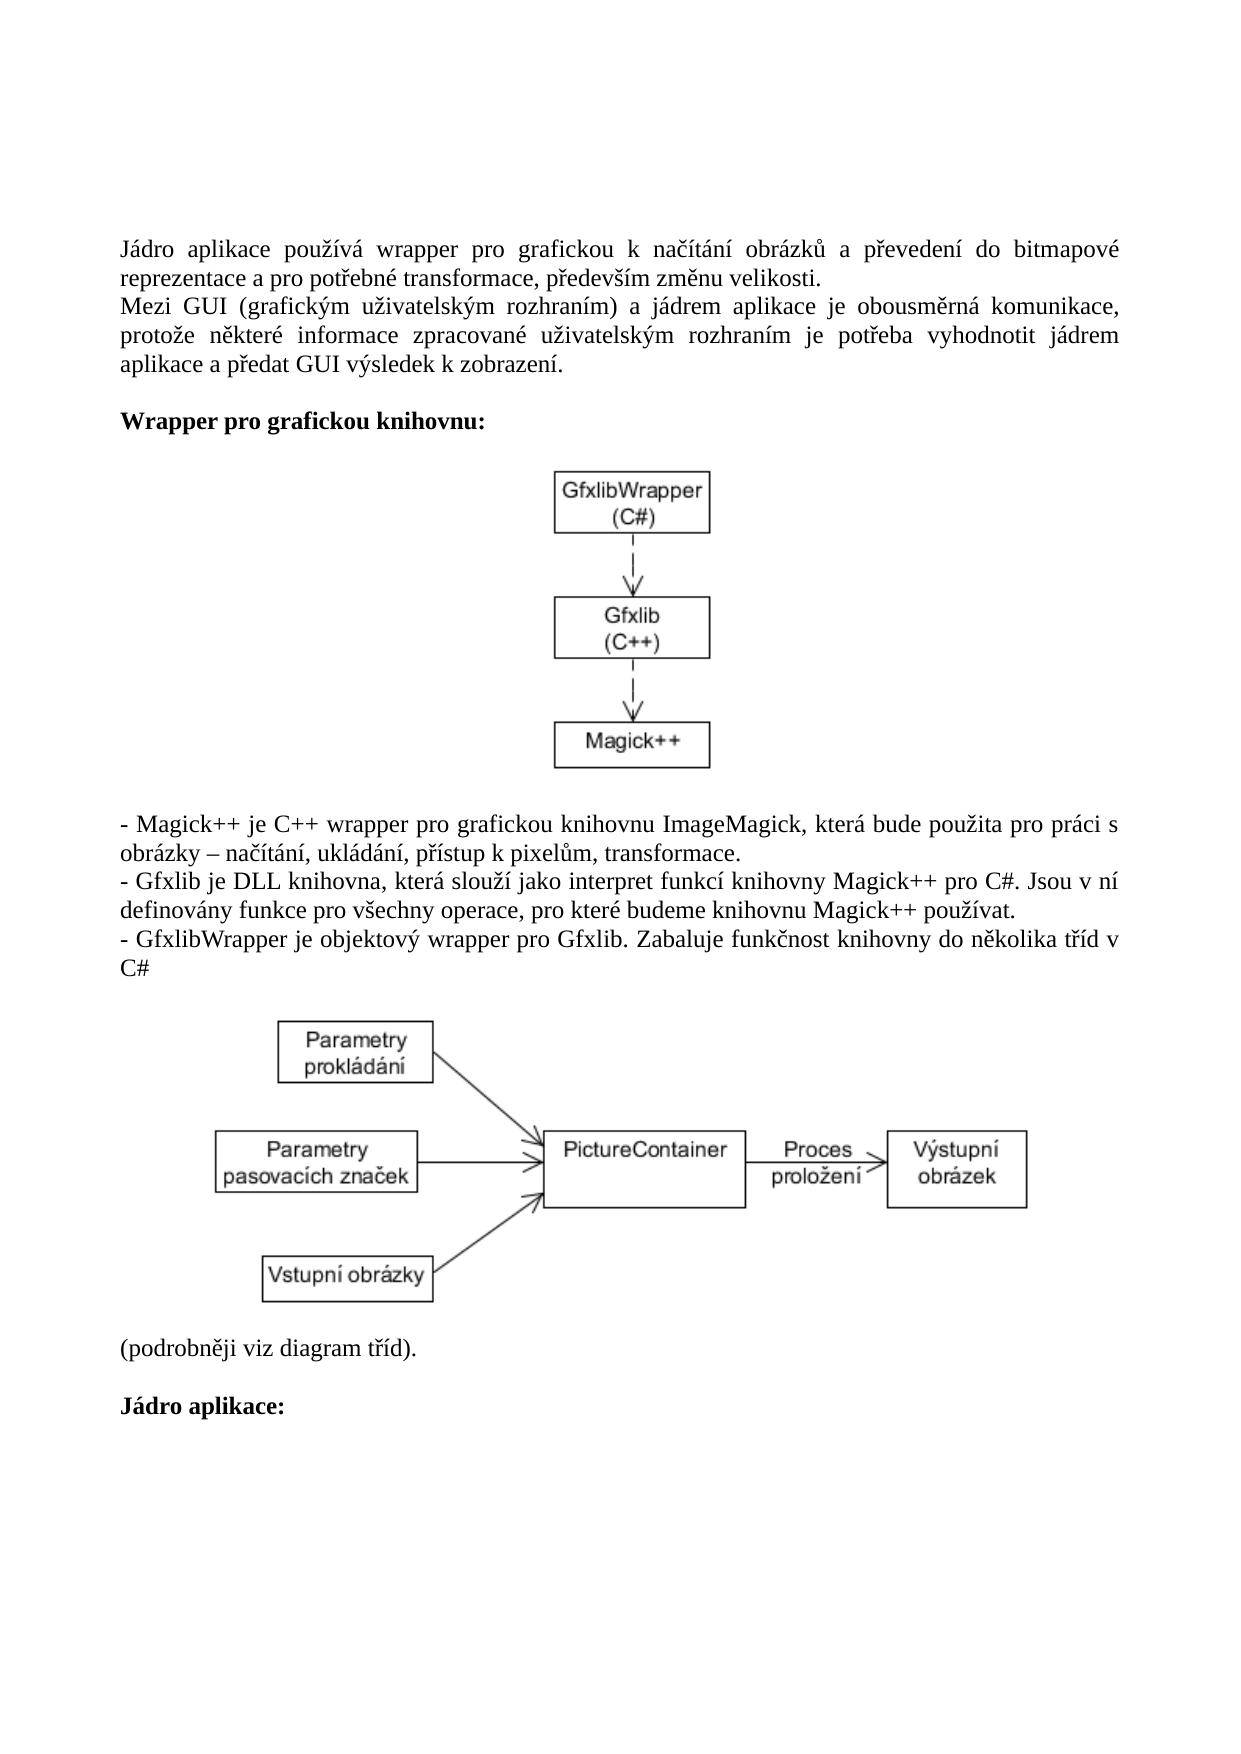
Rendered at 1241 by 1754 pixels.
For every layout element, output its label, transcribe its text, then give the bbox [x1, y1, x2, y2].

text - Magick++ je C++ wrapper pro grafickou knihovnu ImageMagick, která bude použita pro práci s obrázky – načítání, ukládání, přístup k pixelům, transformace. [120, 809, 1120, 866]
text Jádro aplikace používá wrapper pro grafickou k načítání obrázků a převedení do bitmapové reprezentace a pro potřebné transformace, především změnu velikosti. [120, 234, 1120, 291]
picture [184, 974, 1059, 1334]
text Wrapper pro grafickou knihovnu: [120, 406, 1120, 435]
picture [523, 440, 742, 800]
text Mezi GUI (grafickým uživatelským rozhraním) a jádrem aplikace je obousměrná komunikace, protože některé informace zpracované uživatelským rozhraním je potřeba vyhodnotit jádrem aplikace a předat GUI výsledek k zobrazení. [120, 291, 1120, 378]
text Jádro aplikace: [120, 1391, 1120, 1420]
text - Gfxlib je DLL knihovna, která slouží jako interpret funkcí knihovny Magick++ pro C#. Jsou v ní definovány funkce pro všechny operace, pro které budeme knihovnu Magick++ používat. [120, 866, 1120, 924]
text - GfxlibWrapper je objektový wrapper pro Gfxlib. Zabaluje funkčnost knihovny do několika tříd v C# (podrobněji viz diagram tříd). [120, 924, 1120, 1362]
